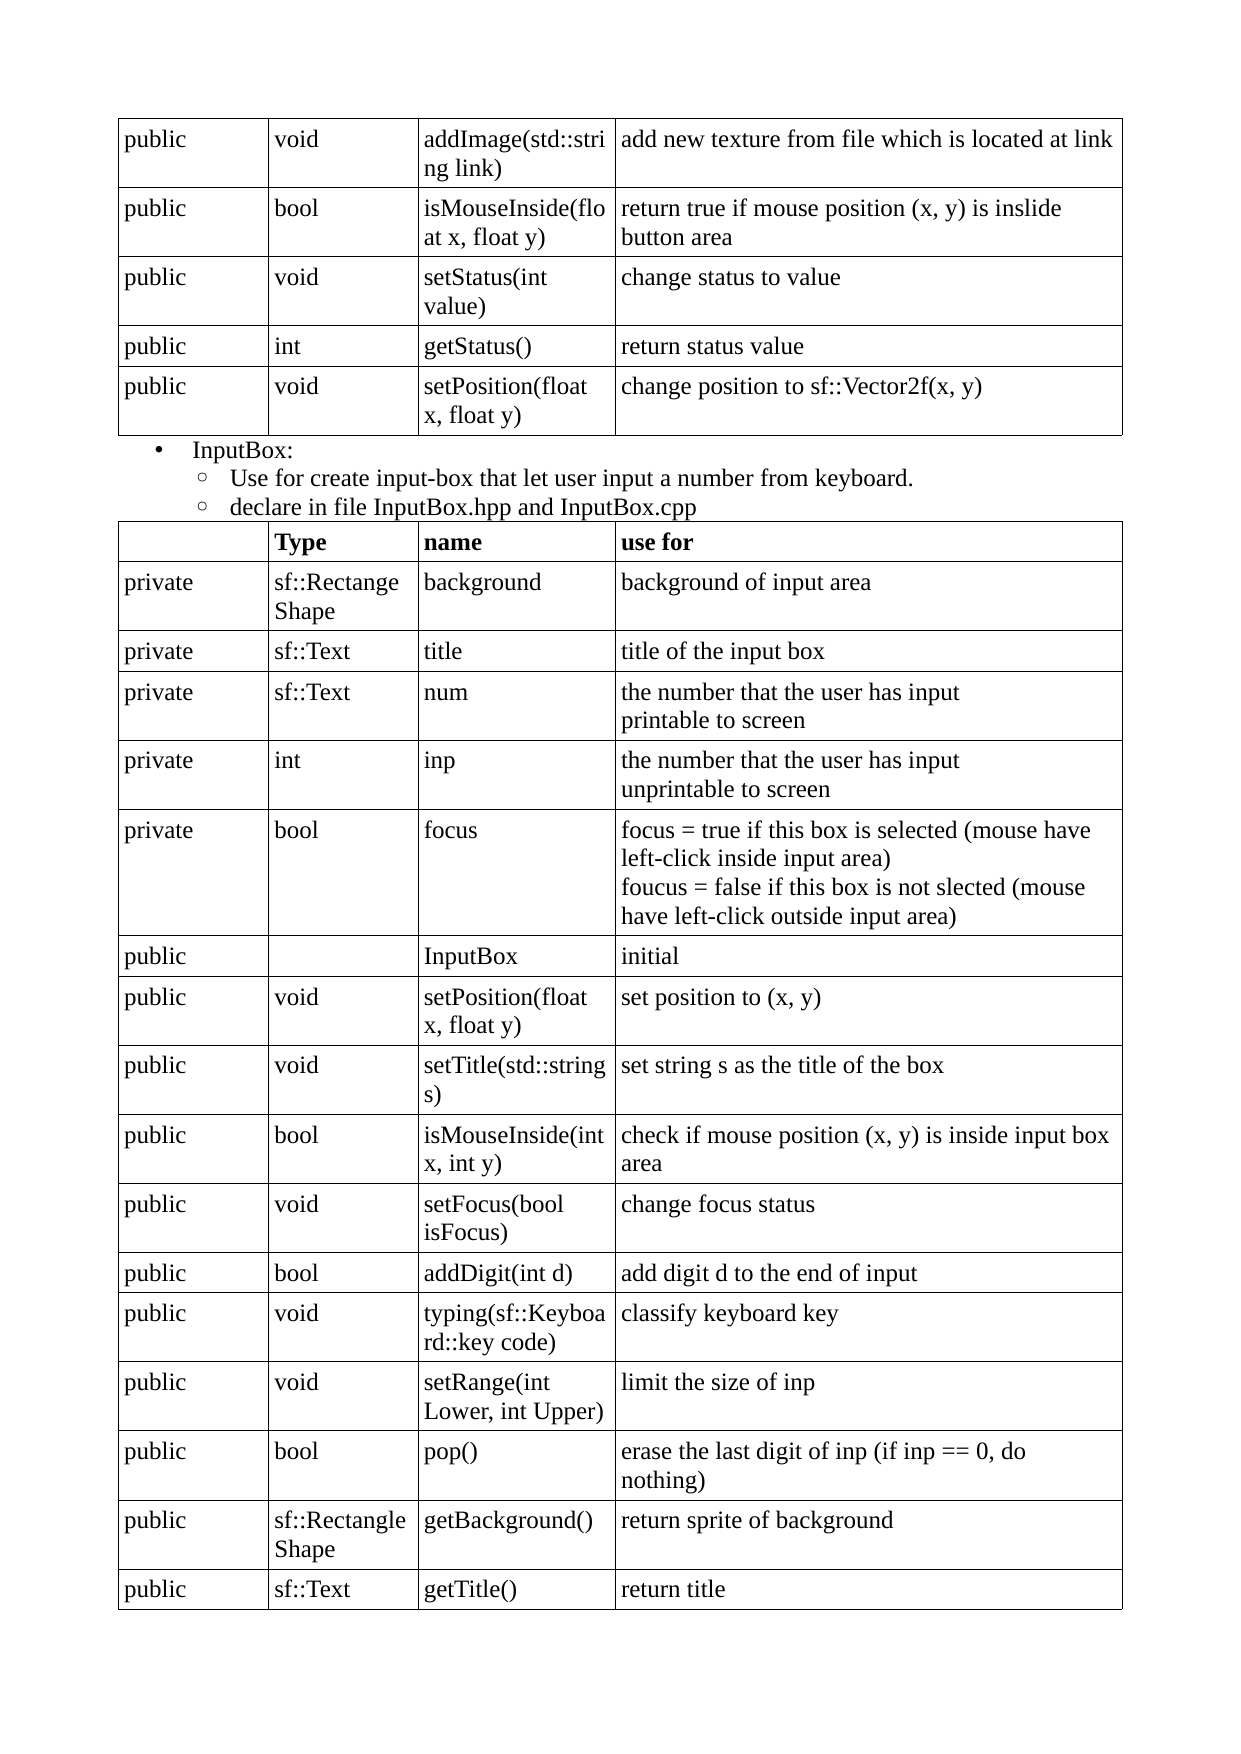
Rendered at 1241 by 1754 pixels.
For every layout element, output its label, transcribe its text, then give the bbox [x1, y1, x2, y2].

table_cell private [119, 810, 268, 935]
table_cell getStatus() [419, 326, 615, 366]
table_cell pop() [419, 1431, 615, 1499]
table_cell public [119, 1362, 268, 1430]
table_cell public [119, 1431, 268, 1499]
table_header Type [269, 522, 418, 561]
table_cell set position to (x, y) [616, 977, 1122, 1045]
table_cell public [119, 119, 268, 187]
list declare in file InputBox.hpp and InputBox.cpp [192, 492, 1122, 521]
table_cell change position to sf::Vector2f(x, y) [616, 367, 1122, 435]
table_cell bool [269, 1253, 418, 1292]
table_cell setPosition(float x, float y) [419, 977, 615, 1045]
list InputBox: [154, 436, 1122, 463]
table_cell public [119, 257, 268, 325]
table_cell private [119, 562, 268, 630]
table_cell add new texture from file which is located at link [616, 119, 1122, 187]
table_cell title of the input box [616, 631, 1122, 671]
table_cell setRange(int Lower, int Upper) [419, 1362, 615, 1430]
table_cell background of input area [616, 562, 1122, 630]
table_cell InputBox [419, 936, 615, 976]
table_cell typing(sf::Keyboard::key code) [419, 1293, 615, 1361]
table_cell num [419, 672, 615, 740]
table_cell change status to value [616, 257, 1122, 325]
table_cell public [119, 326, 268, 366]
table_cell addDigit(int d) [419, 1253, 615, 1292]
table_cell focus = true if this box is selected (mouse have left-click inside input area) foucus = false if this box is not slected (mouse have left-click outside input area) [616, 810, 1122, 935]
table_cell check if mouse position (x, y) is inside input box area [616, 1115, 1122, 1183]
table_cell sf::RectangeShape [269, 562, 418, 630]
table_cell public [119, 1253, 268, 1292]
table_cell getBackground() [419, 1501, 615, 1568]
table_cell change focus status [616, 1184, 1122, 1252]
table_cell int [269, 741, 418, 809]
table_cell getTitle() [419, 1570, 615, 1609]
table_cell setTitle(std::string s) [419, 1046, 615, 1114]
table_cell classify keyboard key [616, 1293, 1122, 1361]
table_cell the number that the user has input unprintable to screen [616, 741, 1122, 809]
table_cell public [119, 188, 268, 256]
table_header name [419, 522, 615, 561]
table_cell private [119, 631, 268, 671]
table_cell [269, 936, 418, 976]
table_cell setStatus(int value) [419, 257, 615, 325]
table_cell private [119, 741, 268, 809]
table_cell public [119, 1046, 268, 1114]
table_cell return status value [616, 326, 1122, 366]
table_cell the number that the user has input printable to screen [616, 672, 1122, 740]
table_cell bool [269, 1115, 418, 1183]
table_cell return sprite of background [616, 1501, 1122, 1568]
table_cell public [119, 1501, 268, 1568]
table_cell title [419, 631, 615, 671]
table_cell set string s as the title of the box [616, 1046, 1122, 1114]
table_cell initial [616, 936, 1122, 976]
table_cell public [119, 936, 268, 976]
table_cell sf::Text [269, 631, 418, 671]
table_cell erase the last digit of inp (if inp == 0, do nothing) [616, 1431, 1122, 1499]
table_header use for [616, 522, 1122, 561]
table_cell void [269, 257, 418, 325]
table_cell background [419, 562, 615, 630]
table_cell int [269, 326, 418, 366]
table_cell addImage(std::string link) [419, 119, 615, 187]
table_cell inp [419, 741, 615, 809]
table_cell focus [419, 810, 615, 935]
table_cell public [119, 367, 268, 435]
table_cell bool [269, 1431, 418, 1499]
table_cell void [269, 1184, 418, 1252]
table_cell void [269, 1293, 418, 1361]
table_header [119, 522, 268, 561]
table_cell void [269, 119, 418, 187]
table_cell void [269, 977, 418, 1045]
table_cell void [269, 1046, 418, 1114]
table_cell isMouseInside(float x, float y) [419, 188, 615, 256]
table_cell sf::Text [269, 672, 418, 740]
table_cell setPosition(float x, float y) [419, 367, 615, 435]
table_cell return true if mouse position (x, y) is inslide button area [616, 188, 1122, 256]
table_cell public [119, 977, 268, 1045]
list Use for create input-box that let user input a number from keyboard. [192, 463, 1122, 492]
table_cell sf::RectangleShape [269, 1501, 418, 1568]
table_cell void [269, 367, 418, 435]
table_cell limit the size of inp [616, 1362, 1122, 1430]
table_cell isMouseInside(int x, int y) [419, 1115, 615, 1183]
table_cell return title [616, 1570, 1122, 1609]
table_cell bool [269, 810, 418, 935]
table_cell public [119, 1570, 268, 1609]
table_cell private [119, 672, 268, 740]
table_cell sf::Text [269, 1570, 418, 1609]
table_cell public [119, 1184, 268, 1252]
table_cell add digit d to the end of input [616, 1253, 1122, 1292]
table_cell public [119, 1115, 268, 1183]
table_cell public [119, 1293, 268, 1361]
table_cell void [269, 1362, 418, 1430]
table_cell bool [269, 188, 418, 256]
table_cell setFocus(bool isFocus) [419, 1184, 615, 1252]
